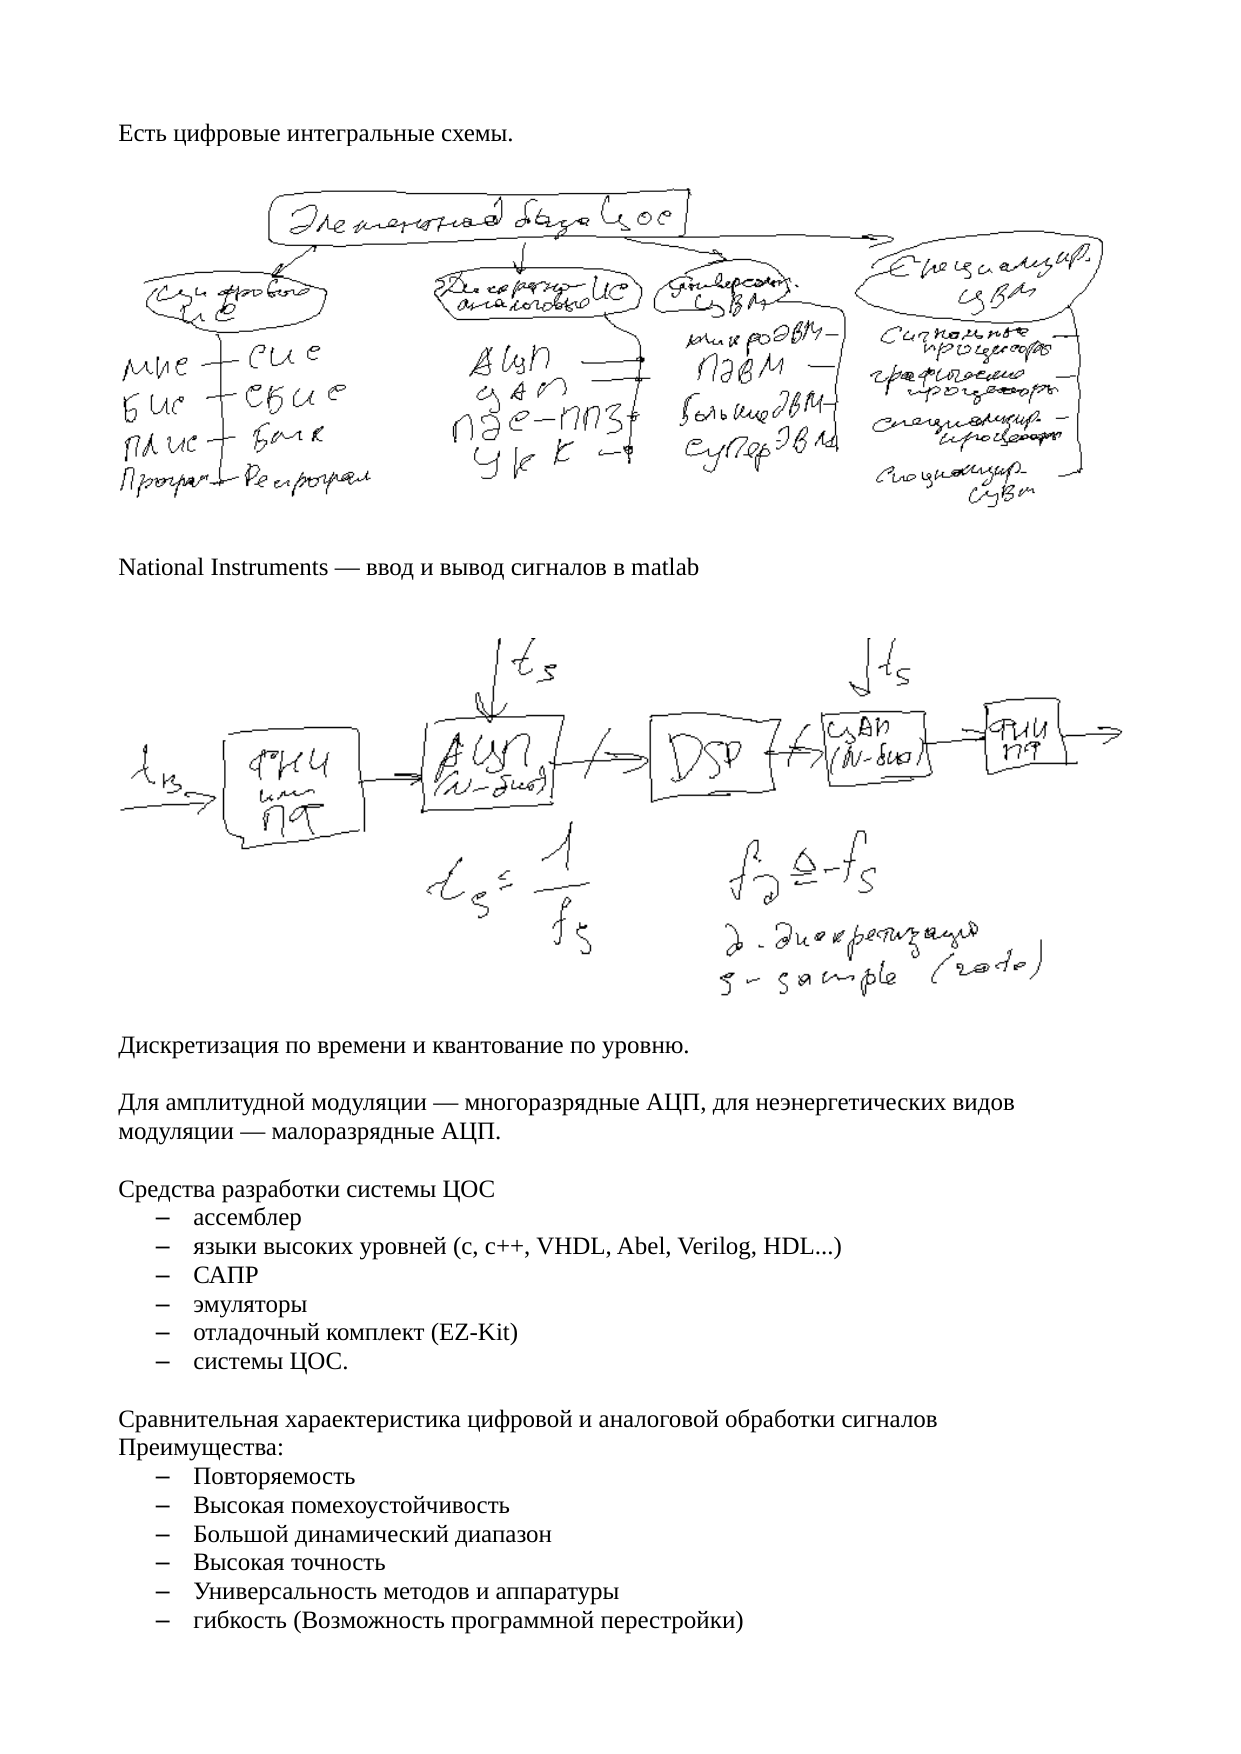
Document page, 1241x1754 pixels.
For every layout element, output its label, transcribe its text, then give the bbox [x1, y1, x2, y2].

list эмуляторы [156, 1289, 1122, 1317]
list Высокая точность [156, 1547, 1122, 1576]
text National Instruments — ввод и вывод сигналов в matlab [118, 552, 1122, 581]
list Высокая помехоустойчивость [156, 1490, 1122, 1519]
list языки высоких уровней (c, c++, VHDL, Abel, Verilog, HDL...) [156, 1231, 1122, 1260]
list Большой динамический диапазон [156, 1519, 1122, 1547]
text Дискретизация по времени и квантование по уровню. [118, 1030, 1122, 1059]
text Сравнительная хараектеристика цифровой и аналоговой обработки сигналов [118, 1404, 1122, 1432]
list отладочный комплект (EZ-Kit) [156, 1317, 1122, 1346]
text Для амплитудной модуляции — многоразрядные АЦП, для неэнергетических видов модуляции — малоразрядные АЦП. [118, 1087, 1122, 1145]
list Повторяемость [156, 1461, 1122, 1490]
text Преимущества: [118, 1432, 1122, 1461]
picture [118, 146, 1123, 552]
text Средства разработки системы ЦОС [118, 1174, 1122, 1202]
text Есть цифровые интегральные схемы. [118, 118, 1122, 146]
list Универсальность методов и аппаратуры [156, 1576, 1122, 1605]
picture [118, 638, 1123, 1030]
list САПР [156, 1260, 1122, 1289]
list гибкость (Возможность программной перестройки) [156, 1605, 1122, 1634]
list системы ЦОС. [156, 1346, 1122, 1375]
list ассемблер [156, 1202, 1122, 1231]
